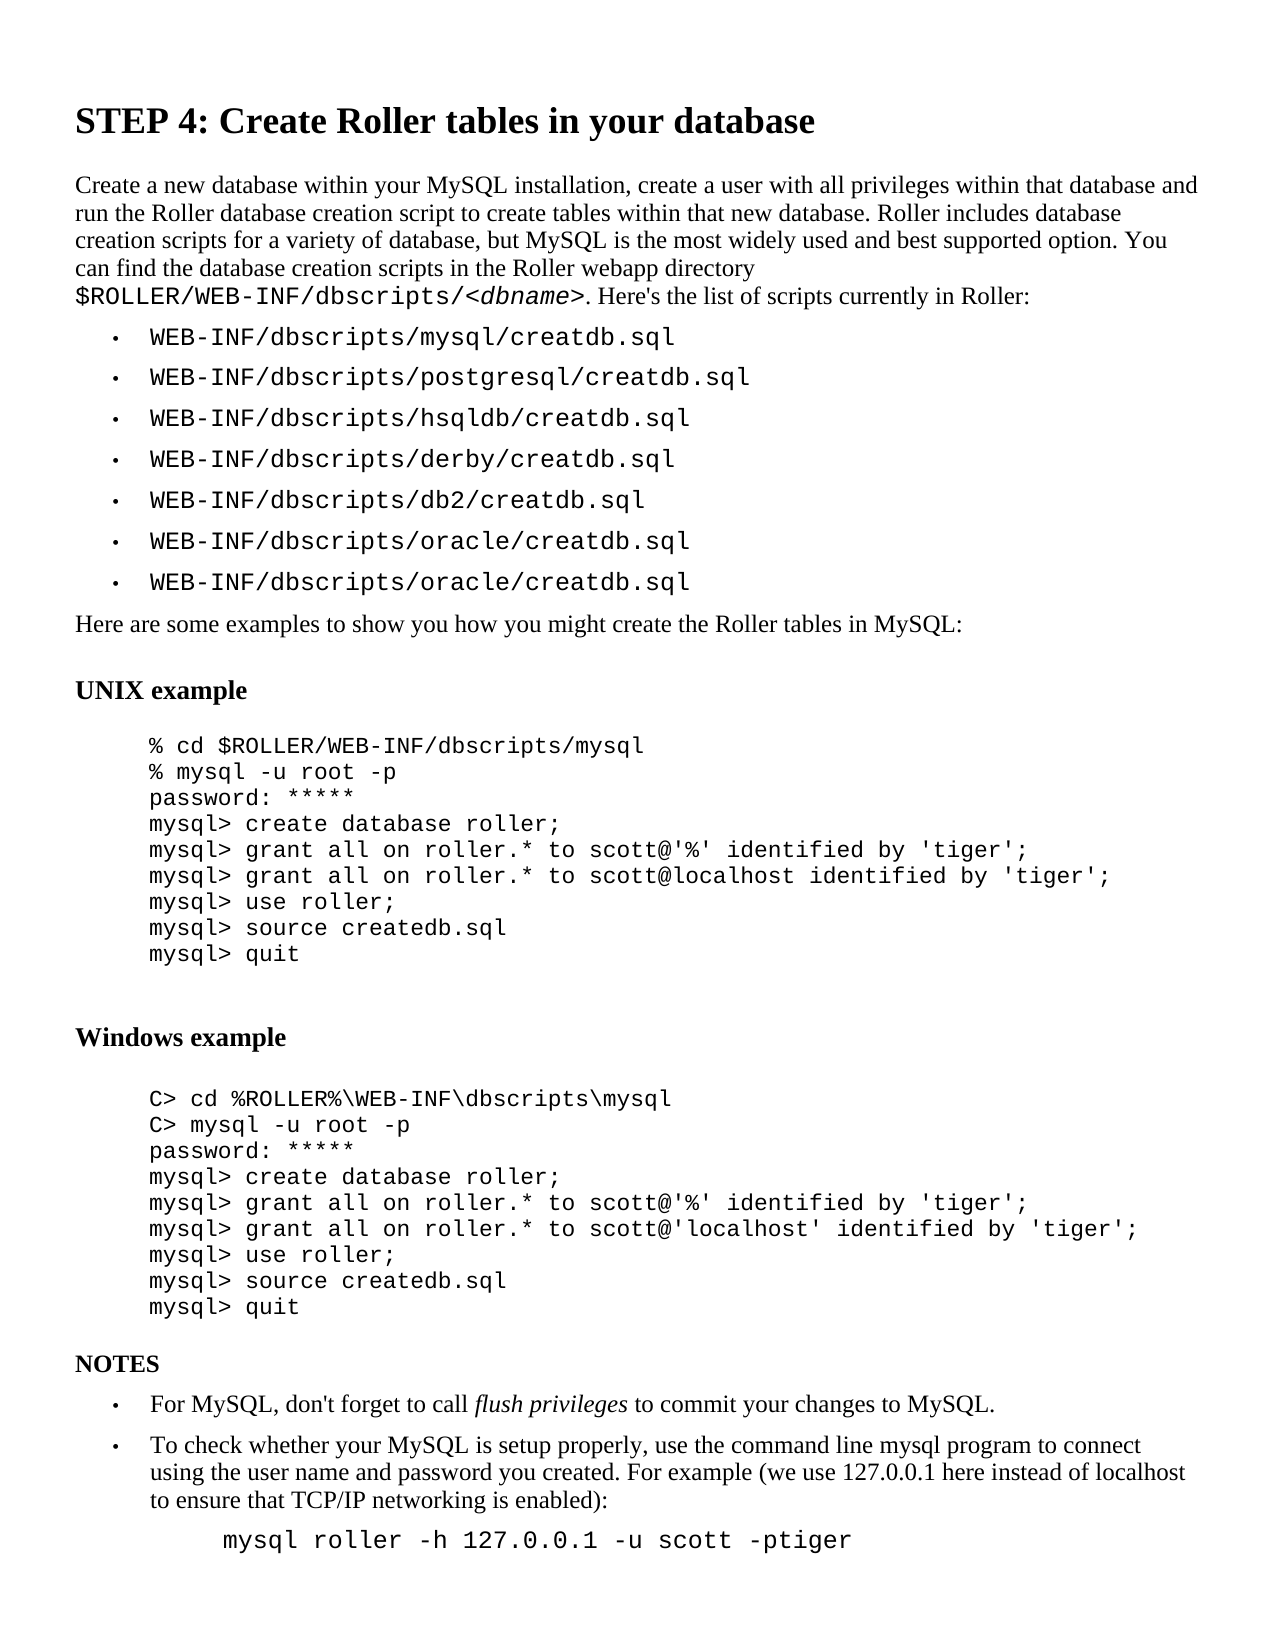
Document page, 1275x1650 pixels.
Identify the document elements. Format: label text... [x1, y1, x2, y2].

text Create a new database within your MySQL installation, create a user with all privileges within that database and run the Roller database creation script to create tables within that new database. Roller includes database creation scripts for a variety of database, but MySQL is the most widely used and best supported option. You can find the database creation scripts in the Roller webapp directory $ROLLER/WEB-INF/dbscripts/<dbname>. Here's the list of scripts currently in Roller: [75, 171, 1200, 312]
text password: ***** [75, 787, 1200, 812]
text mysql> source createdb.sql [75, 916, 1200, 942]
list WEB-INF/dbscripts/oracle/creatdb.sql [112, 569, 1200, 597]
text mysql> grant all on roller.* to scott@'localhost' identified by 'tiger'; [75, 1217, 1200, 1243]
text % cd $ROLLER/WEB-INF/dbscripts/mysql [75, 735, 1200, 761]
text mysql> grant all on roller.* to scott@'%' identified by 'tiger'; [75, 838, 1200, 864]
text % mysql -u root -p [75, 761, 1200, 787]
text NOTES [75, 1350, 1200, 1378]
text mysql> source createdb.sql [75, 1269, 1200, 1295]
text mysql> use roller; [75, 1243, 1200, 1269]
text mysql> grant all on roller.* to scott@localhost identified by 'tiger'; [75, 864, 1200, 890]
subtitle UNIX example [75, 675, 1200, 705]
text mysql> use roller; [75, 890, 1200, 916]
text Here are some examples to show you how you might create the Roller tables in MySQL: [75, 610, 1200, 638]
text mysql> create database roller; [75, 812, 1200, 838]
list For MySQL, don't forget to call flush privileges to commit your changes to MySQL. [112, 1391, 1200, 1418]
subtitle Windows example [75, 1023, 1200, 1053]
list WEB-INF/dbscripts/postgresql/creatdb.sql [112, 365, 1200, 393]
text password: ***** [75, 1139, 1200, 1165]
text mysql roller -h 127.0.0.1 -u scott -ptiger [75, 1526, 1200, 1556]
text mysql> quit [75, 942, 1200, 968]
list To check whether your MySQL is setup properly, use the command line mysql program to connect using the user name and password you created. For example (we use 127.0.0.1 here instead of localhost to ensure that TCP/IP networking is enabled): [112, 1431, 1200, 1514]
list WEB-INF/dbscripts/hsqldb/creatdb.sql [112, 406, 1200, 434]
list WEB-INF/dbscripts/oracle/creatdb.sql [112, 528, 1200, 557]
text C> mysql -u root -p [75, 1113, 1200, 1139]
text C> cd %ROLLER%\WEB-INF\dbscripts\mysql [75, 1082, 1200, 1113]
list WEB-INF/dbscripts/mysql/creatdb.sql [112, 324, 1200, 352]
text mysql> grant all on roller.* to scott@'%' identified by 'tiger'; [75, 1191, 1200, 1217]
list WEB-INF/dbscripts/derby/creatdb.sql [112, 447, 1200, 475]
text mysql> quit [75, 1295, 1200, 1321]
text mysql> create database roller; [75, 1165, 1200, 1191]
subtitle STEP 4: Create Roller tables in your database [75, 100, 1200, 142]
list WEB-INF/dbscripts/db2/creatdb.sql [112, 487, 1200, 516]
